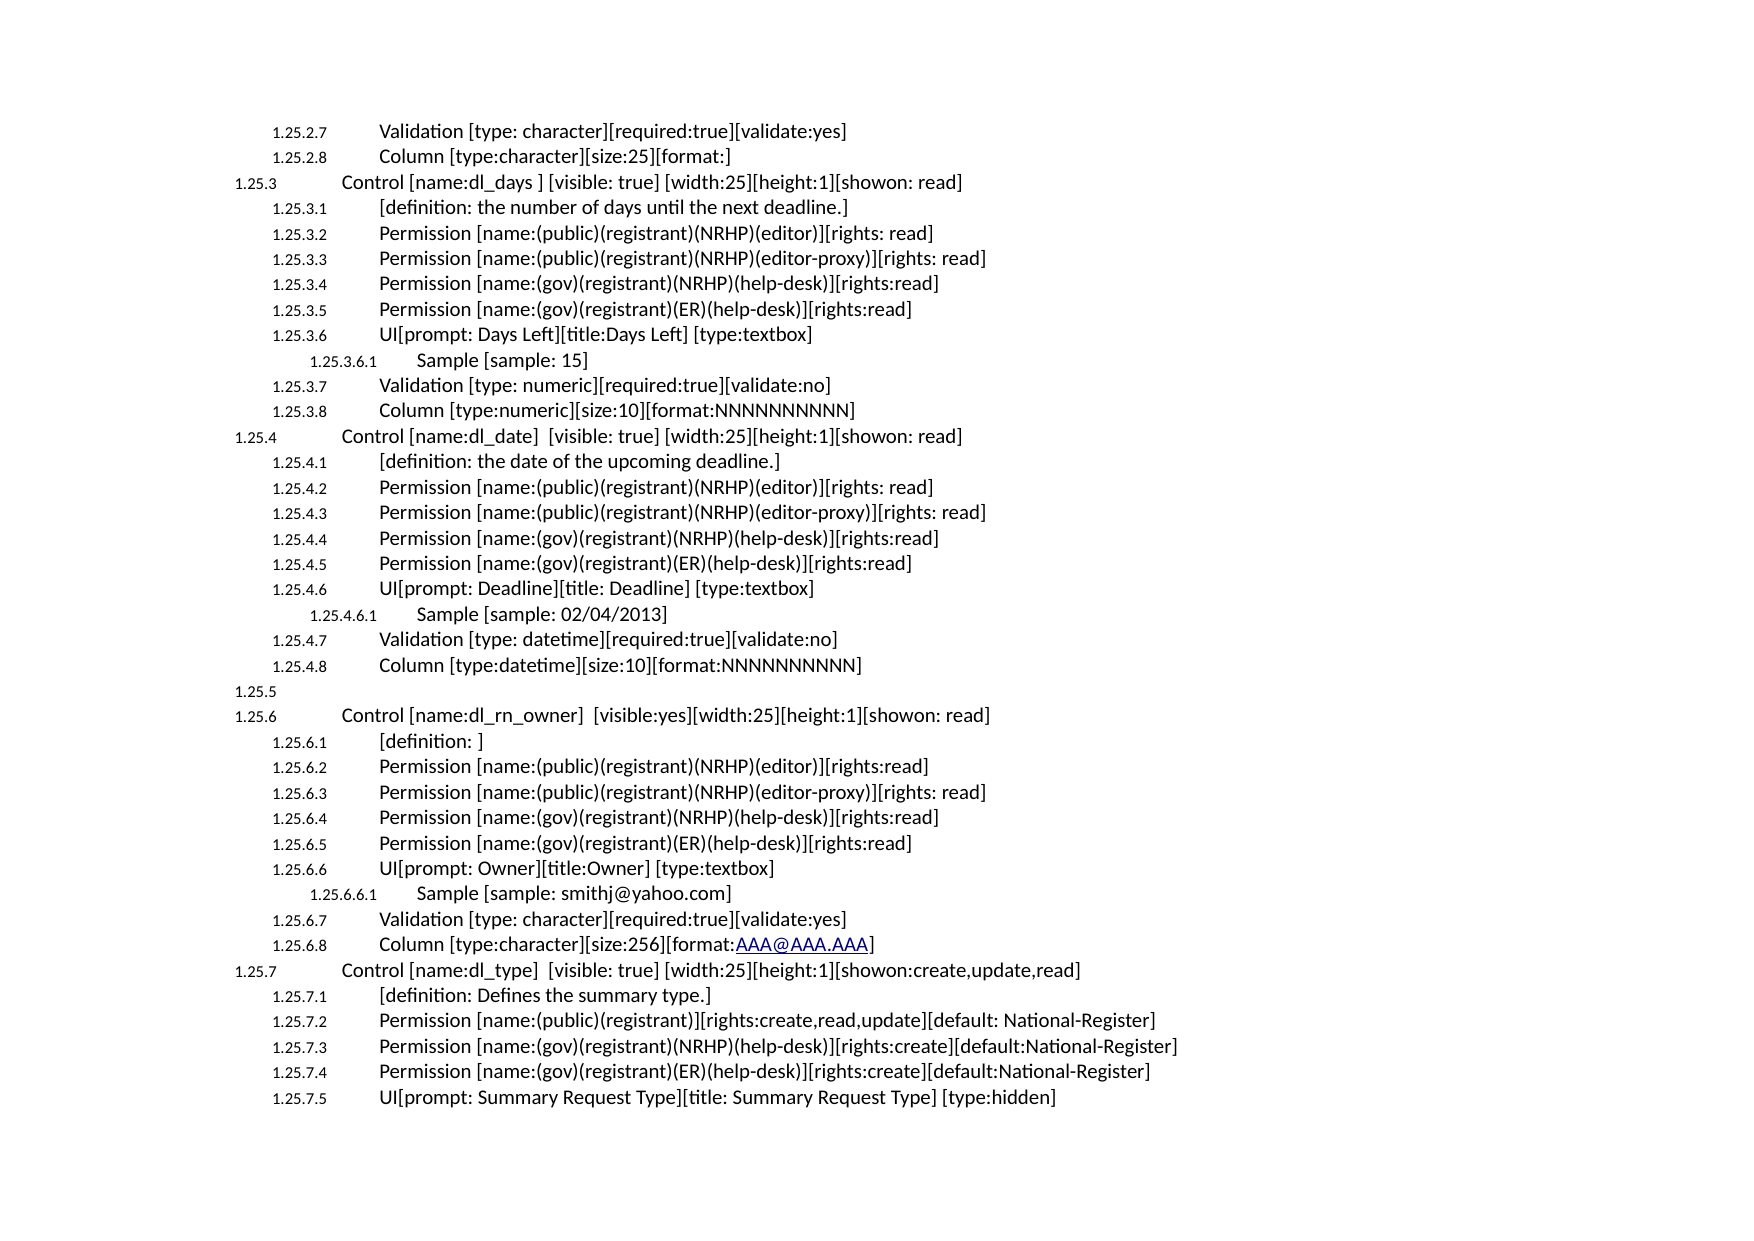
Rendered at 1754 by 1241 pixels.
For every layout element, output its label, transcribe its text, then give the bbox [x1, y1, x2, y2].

list UI[prompt: Owner][title:Owner] [type:textbox] [268, 855, 1636, 881]
list Permission [name:(gov)(registrant)(ER)(help-desk)][rights:read] [268, 550, 1636, 576]
list Permission [name:(public)(registrant)(NRHP)(editor)][rights: read] [268, 220, 1636, 245]
list Validation [type: character][required:true][validate:yes] [268, 906, 1636, 931]
list Column [type:numeric][size:10][format:NNNNNNNNNN] [268, 398, 1636, 423]
list Control [name:dl_days ] [visible: true] [width:25][height:1][showon: read] [231, 169, 1636, 194]
list Permission [name:(public)(registrant)(NRHP)(editor)][rights: read] [268, 474, 1636, 499]
list Permission [name:(gov)(registrant)(ER)(help-desk)][rights:create][default:National-Register] [268, 1058, 1636, 1084]
list Validation [type: numeric][required:true][validate:no] [268, 372, 1636, 398]
list Sample [sample: 02/04/2013] [306, 601, 1636, 626]
list UI[prompt: Deadline][title: Deadline] [type:textbox] [268, 576, 1636, 601]
list Permission [name:(public)(registrant)(NRHP)(editor-proxy)][rights: read] [268, 499, 1636, 525]
list Column [type:datetime][size:10][format:NNNNNNNNNN] [268, 652, 1636, 677]
list Permission [name:(gov)(registrant)(NRHP)(help-desk)][rights:create][default:National-Register] [268, 1033, 1636, 1058]
list Sample [sample: smithj@yahoo.com] [306, 881, 1636, 906]
list Control [name:dl_type] [visible: true] [width:25][height:1][showon:create,update,read] [231, 957, 1636, 982]
list Permission [name:(gov)(registrant)(NRHP)(help-desk)][rights:read] [268, 804, 1636, 830]
list Permission [name:(public)(registrant)(NRHP)(editor-proxy)][rights: read] [268, 245, 1636, 271]
list [definition: the number of days until the next deadline.] [268, 194, 1636, 220]
list UI[prompt: Days Left][title:Days Left] [type:textbox] [268, 321, 1636, 347]
list [definition: Defines the summary type.] [268, 982, 1636, 1008]
list Permission [name:(public)(registrant)][rights:create,read,update][default: National-Register] [268, 1008, 1636, 1033]
list Permission [name:(gov)(registrant)(NRHP)(help-desk)][rights:read] [268, 271, 1636, 296]
list Permission [name:(public)(registrant)(NRHP)(editor)][rights:read] [268, 753, 1636, 779]
list UI[prompt: Summary Request Type][title: Summary Request Type] [type:hidden] [268, 1084, 1636, 1109]
list Column [type:character][size:25][format:] [268, 143, 1636, 169]
list Permission [name:(gov)(registrant)(ER)(help-desk)][rights:read] [268, 830, 1636, 855]
list Validation [type: datetime][required:true][validate:no] [268, 626, 1636, 652]
list Control [name:dl_rn_owner] [visible:yes][width:25][height:1][showon: read] [231, 703, 1636, 728]
list Control [name:dl_date] [visible: true] [width:25][height:1][showon: read] [231, 423, 1636, 448]
list Sample [sample: 15] [306, 347, 1636, 372]
list Permission [name:(gov)(registrant)(ER)(help-desk)][rights:read] [268, 296, 1636, 321]
list Permission [name:(gov)(registrant)(NRHP)(help-desk)][rights:read] [268, 525, 1636, 550]
list Permission [name:(public)(registrant)(NRHP)(editor-proxy)][rights: read] [268, 779, 1636, 804]
list Column [type:character][size:256][format:AAA@AAA.AAA] [268, 931, 1636, 957]
list [definition: the date of the upcoming deadline.] [268, 448, 1636, 474]
list Validation [type: character][required:true][validate:yes] [268, 118, 1636, 143]
list [definition: ] [268, 728, 1636, 753]
